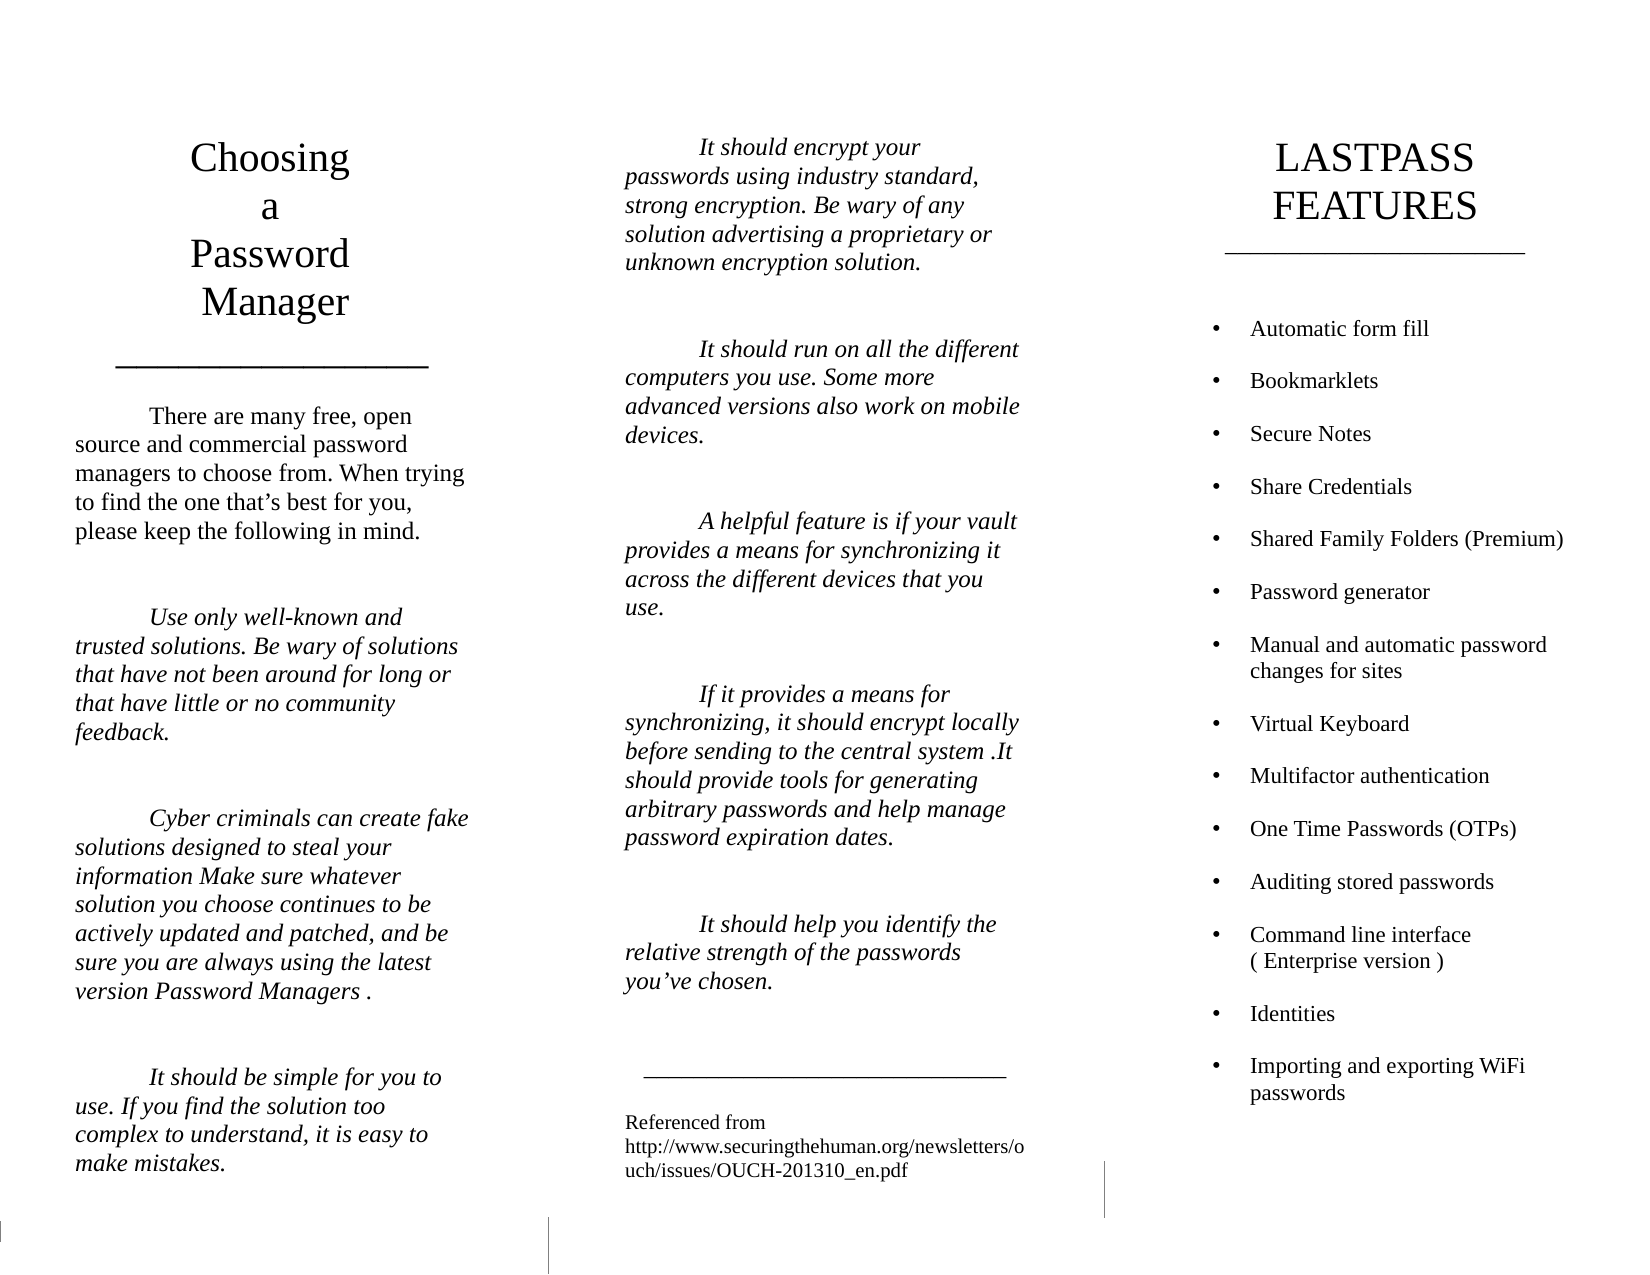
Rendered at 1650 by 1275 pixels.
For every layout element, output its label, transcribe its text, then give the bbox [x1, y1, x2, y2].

list Multifactor authentication [1212, 763, 1575, 789]
list Importing and exporting WiFi passwords [1212, 1052, 1575, 1105]
list Share Credentials [1212, 473, 1575, 499]
list Secure Notes [1212, 420, 1575, 446]
text Cyber criminals can create fake solutions designed to steal your information Make sure whatever solution you choose continues to be actively updated and patched, and be sure you are always using the latest version Password Managers . [75, 803, 475, 1004]
text a [75, 180, 475, 228]
text Use only well-known and trusted solutions. Be wary of solutions that have not been around for long or that have little or no community feedback. [75, 602, 475, 746]
list Automatic form fill [1212, 314, 1575, 341]
text If it provides a means for synchronizing, it should encrypt locally before sending to the central system .It should provide tools for generating arbitrary passwords and help manage password expiration dates. [625, 679, 1025, 851]
text _______________ [75, 324, 475, 372]
list Shared Family Folders (Premium) [1212, 525, 1575, 552]
text LASTPASS FEATURES [1175, 132, 1575, 228]
text There are many free, open source and commercial password managers to choose from. When trying to find the one that’s best for you, please keep the following in mind. [75, 401, 475, 544]
list One Time Passwords (OTPs) [1212, 815, 1575, 842]
text _____________________________ [625, 1052, 1025, 1081]
list Password generator [1212, 578, 1575, 604]
text Password [75, 228, 475, 276]
list Virtual Keyboard [1212, 710, 1575, 736]
text Manager [75, 276, 475, 324]
text It should encrypt your passwords using industry standard, strong encryption. Be wary of any solution advertising a proprietary or unknown encryption solution. [625, 132, 1025, 276]
text Referenced from http://www.securingthehuman.org/newsletters/ouch/issues/OUCH-201310_en.pdf [625, 1110, 1025, 1182]
text It should be simple for you to use. If you find the solution too complex to understand, it is easy to make mistakes. [75, 1062, 475, 1177]
text It should run on all the different computers you use. Some more advanced versions also work on mobile devices. [625, 334, 1025, 449]
text use. [625, 592, 1025, 621]
text It should help you identify the relative strength of the passwords you’ve chosen. [625, 909, 1025, 995]
list Command line interface ( Enterprise version ) [1212, 921, 1575, 973]
list Auditing stored passwords [1212, 868, 1575, 894]
text ________________________ [1175, 228, 1575, 257]
text A helpful feature is if your vault provides a means for synchronizing it across the different devices that you [625, 506, 1025, 592]
list Manual and automatic password changes for sites [1212, 631, 1575, 683]
text Choosing [75, 132, 475, 180]
list Identities [1212, 1000, 1575, 1026]
list Bookmarklets [1212, 367, 1575, 394]
